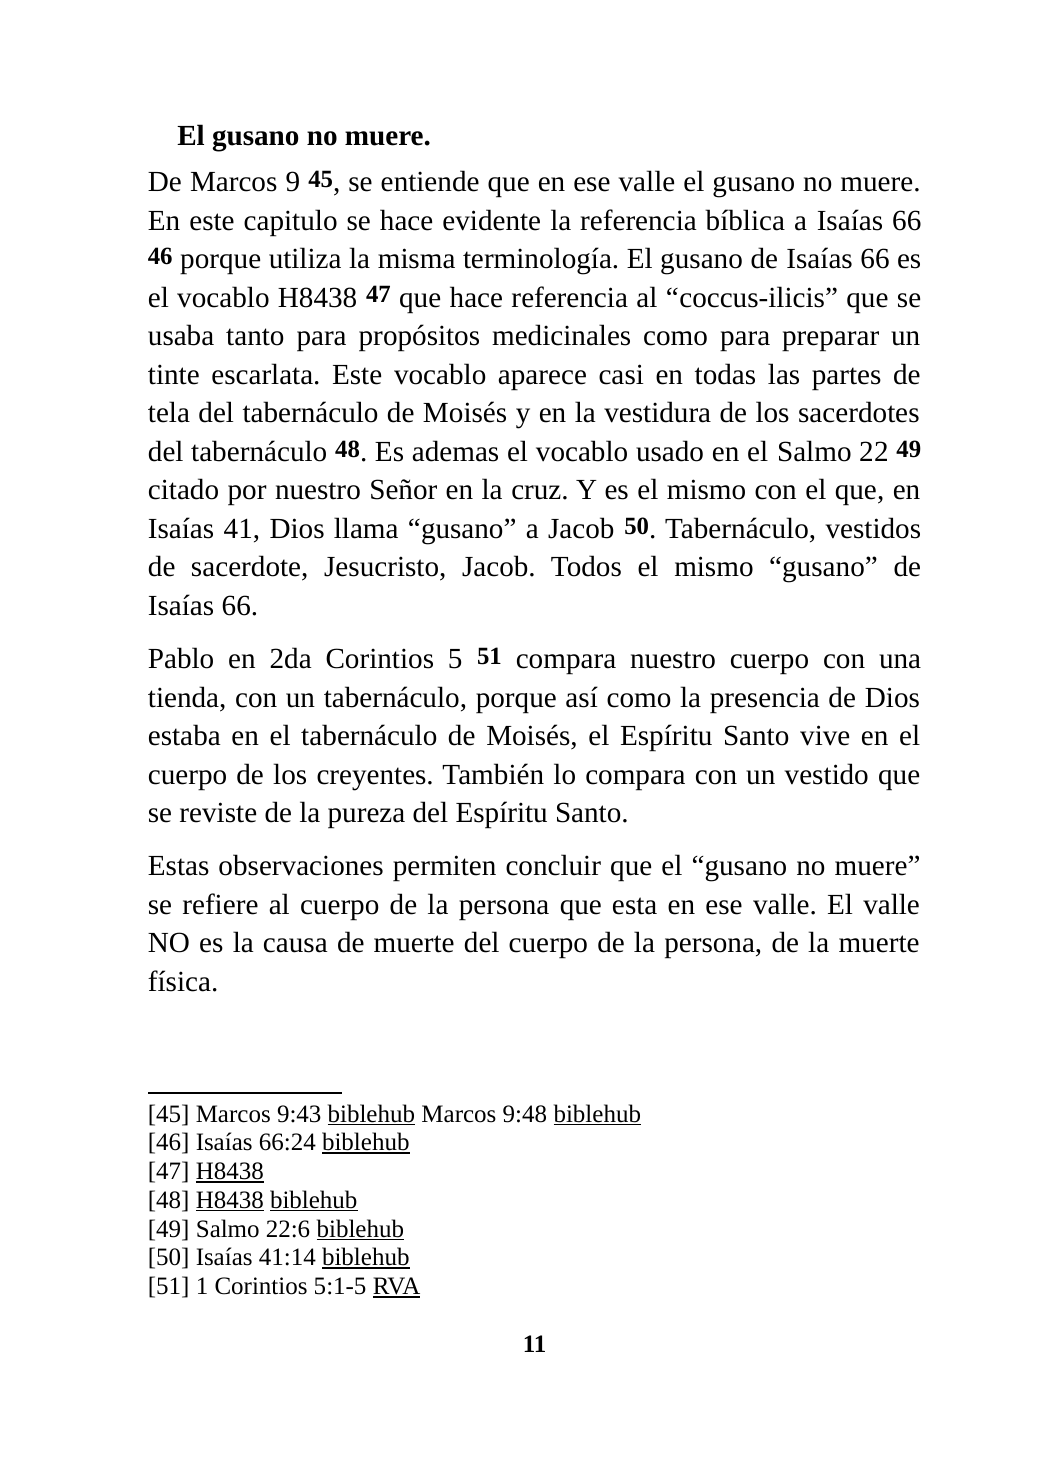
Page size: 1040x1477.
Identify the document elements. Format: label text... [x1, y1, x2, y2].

text Salmo 22:6 biblehub [148, 1214, 921, 1242]
text De Marcos 9 , se entiende que en ese valle el gusano no muere. En este capitulo se hace evidente la referencia bíblica a Isaías 66 porque utiliza la misma terminología. El gusano de Isaías 66 es el vocablo H8438 que hace referencia al “coccus-ilicis” que se usaba tanto para propósitos medicinales como para preparar un tinte escarlata. Este vocablo aparece casi en todas las partes de tela del tabernáculo de Moisés y en la vestidura de los sacerdotes del tabernáculo . Es ademas el vocablo usado en el Salmo 22 citado por nuestro Señor en la cruz. Y es el mismo con el que, en Isaías 41, Dios llama “gusano” a Jacob . Tabernáculo, vestidos de sacerdote, Jesucristo, Jacob. Todos el mismo “gusano” de Isaías 66. [148, 164, 921, 622]
text H8438 biblehub [148, 1185, 921, 1214]
subtitle El gusano no muere. [177, 118, 921, 152]
text Pablo en 2da Corintios 5 compara nuestro cuerpo con una tienda, con un tabernáculo, porque así como la presencia de Dios estaba en el tabernáculo de Moisés, el Espíritu Santo vive en el cuerpo de los creyentes. También lo compara con un vestido que se reviste de la pureza del Espíritu Santo. [148, 641, 921, 829]
text Marcos 9:43 biblehub Marcos 9:48 biblehub [148, 1099, 921, 1127]
text Estas observaciones permiten concluir que el “gusano no muere” se refiere al cuerpo de la persona que esta en ese valle. El valle NO es la causa de muerte del cuerpo de la persona, de la muerte física. [148, 848, 921, 998]
text Isaías 41:14 biblehub [148, 1242, 921, 1271]
text 1 Corintios 5:1-5 RVA [148, 1271, 921, 1300]
text H8438 [148, 1156, 921, 1185]
text Isaías 66:24 biblehub [148, 1127, 921, 1156]
